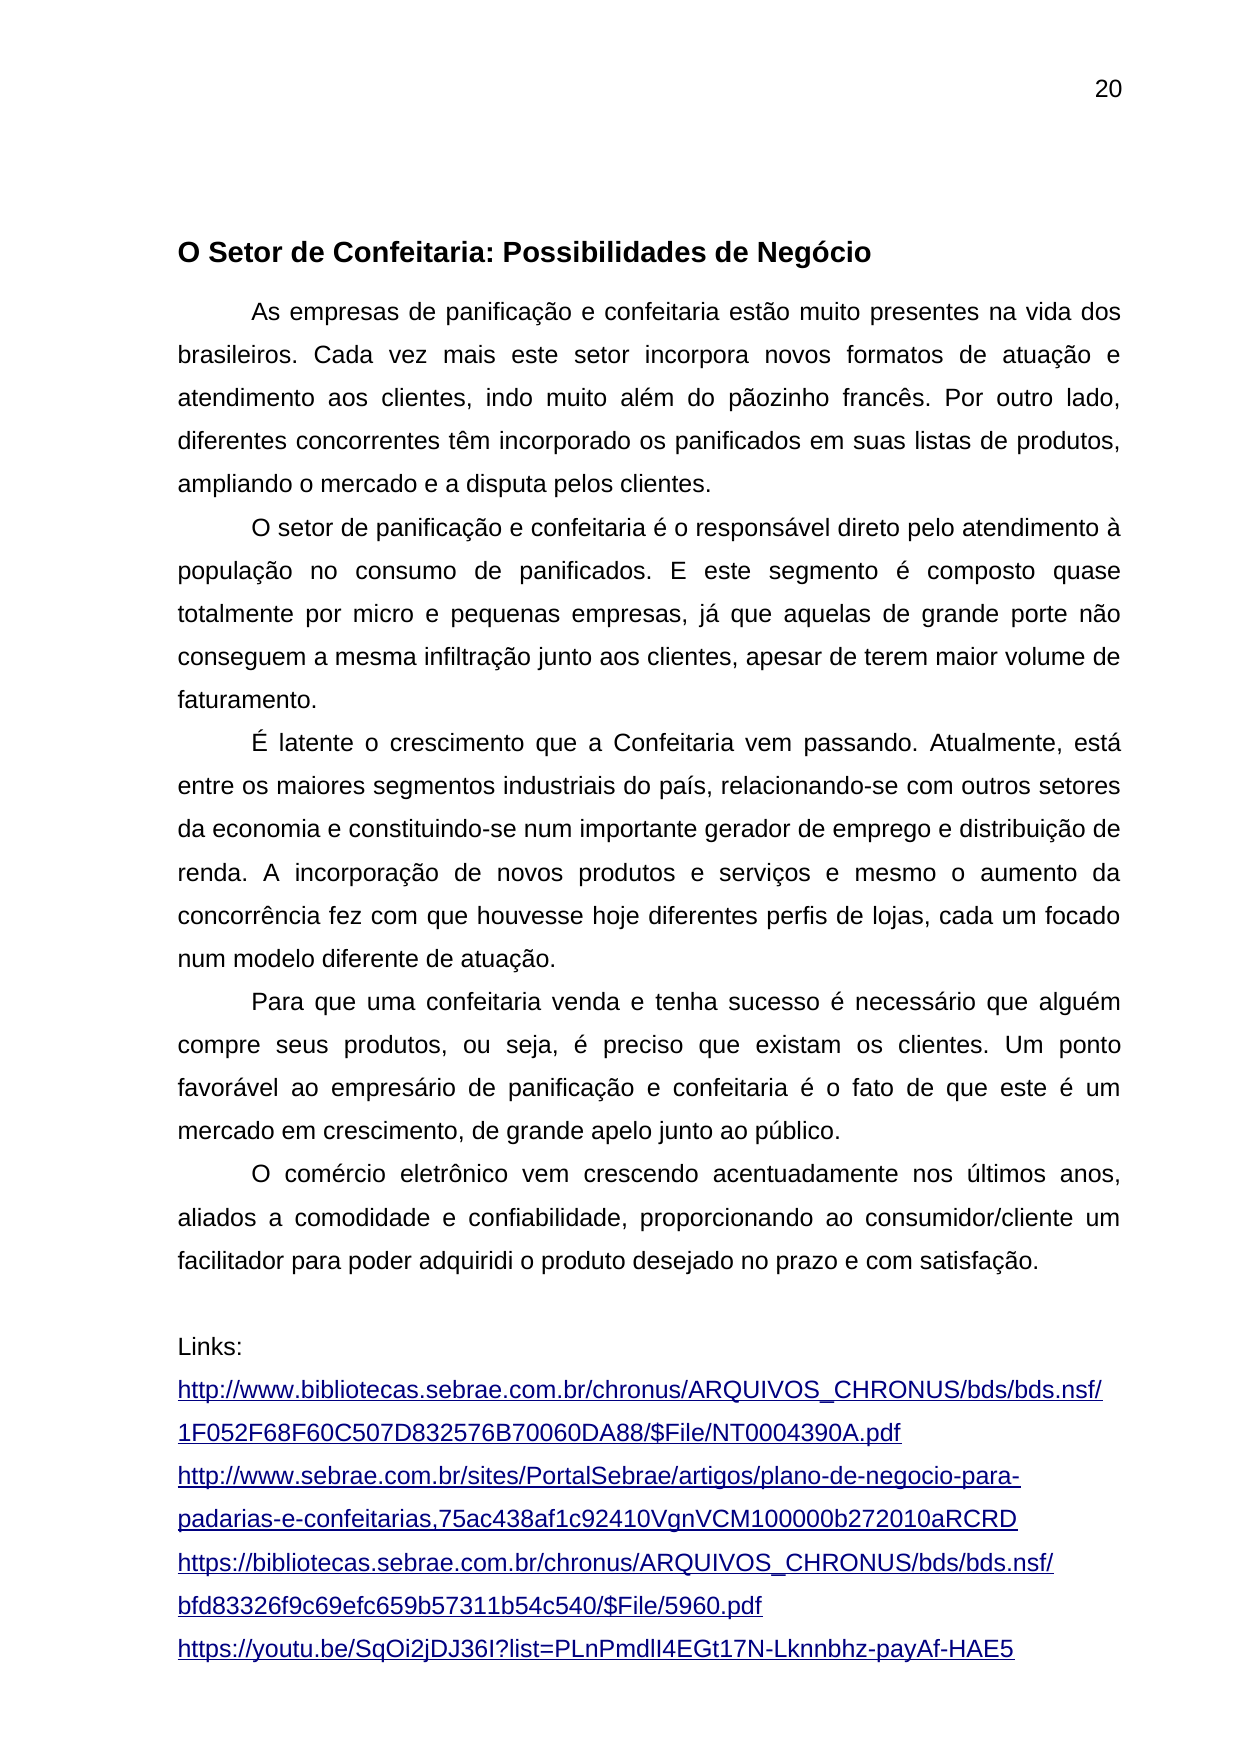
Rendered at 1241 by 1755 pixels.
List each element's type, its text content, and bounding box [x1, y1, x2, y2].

text https://youtu.be/SqOi2jDJ36I?list=PLnPmdlI4EGt17N-Lknnbhz-payAf-HAE5 [177, 1634, 1122, 1663]
text O setor de panificação e confeitaria é o responsável direto pelo atendimento à população no consumo de panificados. E este segmento é composto quase totalmente por micro e pequenas empresas, já que aquelas de grande porte não conseguem a mesma infiltração junto aos clientes, apesar de terem maior volume de faturamento. [177, 513, 1122, 714]
text O comércio eletrônico vem crescendo acentuadamente nos últimos anos, aliados a comodidade e confiabilidade, proporcionando ao consumidor/cliente um facilitador para poder adquiridi o produto desejado no prazo e com satisfação. [177, 1159, 1122, 1274]
text https://bibliotecas.sebrae.com.br/chronus/ARQUIVOS_CHRONUS/bds/bds.nsf/bfd83326f9c69efc659b57311b54c540/$File/5960.pdf [177, 1548, 1122, 1619]
text http://www.sebrae.com.br/sites/PortalSebrae/artigos/plano-de-negocio-para-padarias-e-confeitarias,75ac438af1c92410VgnVCM100000b272010aRCRD [177, 1461, 1122, 1533]
text Links: [177, 1332, 1122, 1361]
text Para que uma confeitaria venda e tenha sucesso é necessário que alguém compre seus produtos, ou seja, é preciso que existam os clientes. Um ponto favorável ao empresário de panificação e confeitaria é o fato de que este é um mercado em crescimento, de grande apelo junto ao público. [177, 987, 1122, 1145]
text As empresas de panificação e confeitaria estão muito presentes na vida dos brasileiros. Cada vez mais este setor incorpora novos formatos de atuação e atendimento aos clientes, indo muito além do pãozinho francês. Por outro lado, diferentes concorrentes têm incorporado os panificados em suas listas de produtos, ampliando o mercado e a disputa pelos clientes. [177, 297, 1122, 498]
text O Setor de Confeitaria: Possibilidades de Negócio [177, 235, 1122, 268]
text É latente o crescimento que a Confeitaria vem passando. Atualmente, está entre os maiores segmentos industriais do país, relacionando-se com outros setores da economia e constituindo-se num importante gerador de emprego e distribuição de renda. A incorporação de novos produtos e serviços e mesmo o aumento da concorrência fez com que houvesse hoje diferentes perfis de lojas, cada um focado num modelo diferente de atuação. [177, 728, 1122, 973]
text http://www.bibliotecas.sebrae.com.br/chronus/ARQUIVOS_CHRONUS/bds/bds.nsf/1F052F68F60C507D832576B70060DA88/$File/NT0004390A.pdf [177, 1375, 1122, 1447]
